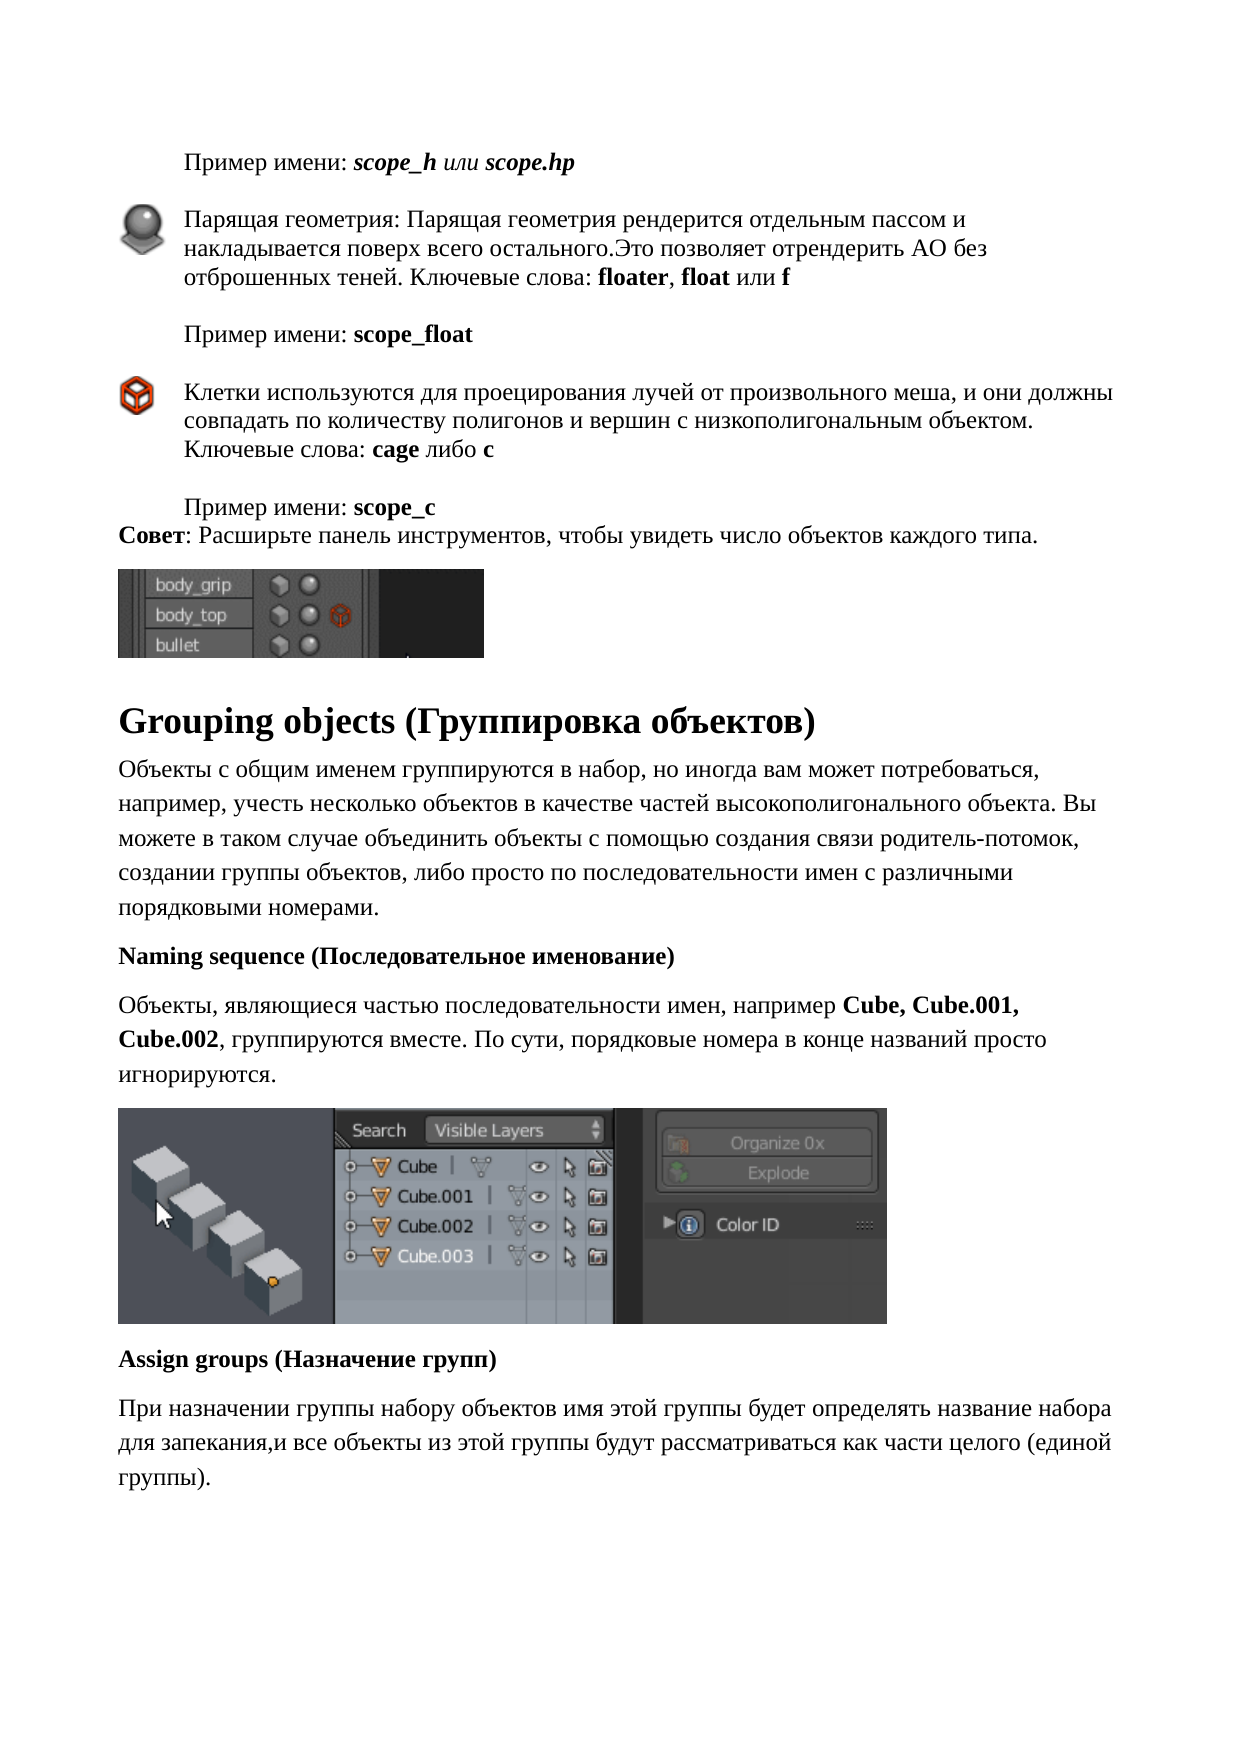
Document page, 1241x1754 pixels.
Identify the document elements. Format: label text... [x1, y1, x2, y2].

subtitle Grouping objects (Группировка объектов) [118, 698, 1122, 741]
table_cell [118, 377, 184, 521]
table_cell [118, 204, 184, 348]
picture [118, 204, 169, 255]
text Assign groups (Назначение групп) [118, 1344, 1122, 1373]
text При назначении группы набору объектов имя этой группы будет определять название набора для запекания,и все объекты из этой группы будут рассматриваться как части целого (единой группы). [118, 1393, 1122, 1491]
table_cell Парящая геометрия: Парящая геометрия рендерится отдельным пассом и накладывается поверх всего остального.Это позволяет отрендерить AO без отброшенных теней. Ключевые слова: floater, float или f Пример имени: scope_float [184, 204, 1123, 348]
text Совет: Расширьте панель инструментов, чтобы увидеть число объектов каждого типа. [118, 521, 1122, 549]
table_cell Клетки используются для проецирования лучей от произвольного меша, и они должны совпадать по количеству полигонов и вершин с низкополигональным объектом. Ключевые слова: cage либо c Пример имени: scope_c [184, 377, 1123, 521]
table_cell Пример имени: scope_h или scope.hp [184, 118, 1123, 176]
table_cell [118, 348, 184, 377]
text Объекты с общим именем группируются в набор, но иногда вам может потребоваться, например, учесть несколько объектов в качестве частей высокополигонального объекта. Вы можете в таком случае объединить объекты с помощью создания связи родитель-потомок, создании группы объектов, либо просто по последовательности имен с различными порядковыми номерами. [118, 754, 1122, 921]
table_cell [184, 176, 1123, 204]
table_cell [118, 118, 184, 176]
text Naming sequence (Последовательное именование) [118, 941, 1122, 970]
table_cell [118, 176, 184, 204]
picture [118, 569, 484, 658]
picture [118, 376, 156, 415]
picture [118, 1108, 887, 1324]
table_cell [184, 348, 1123, 377]
text Объекты, являющиеся частью последовательности имен, например Cube, Cube.001, Cube.002, группируются вместе. По сути, порядковые номера в конце названий просто игнорируются. [118, 990, 1122, 1088]
